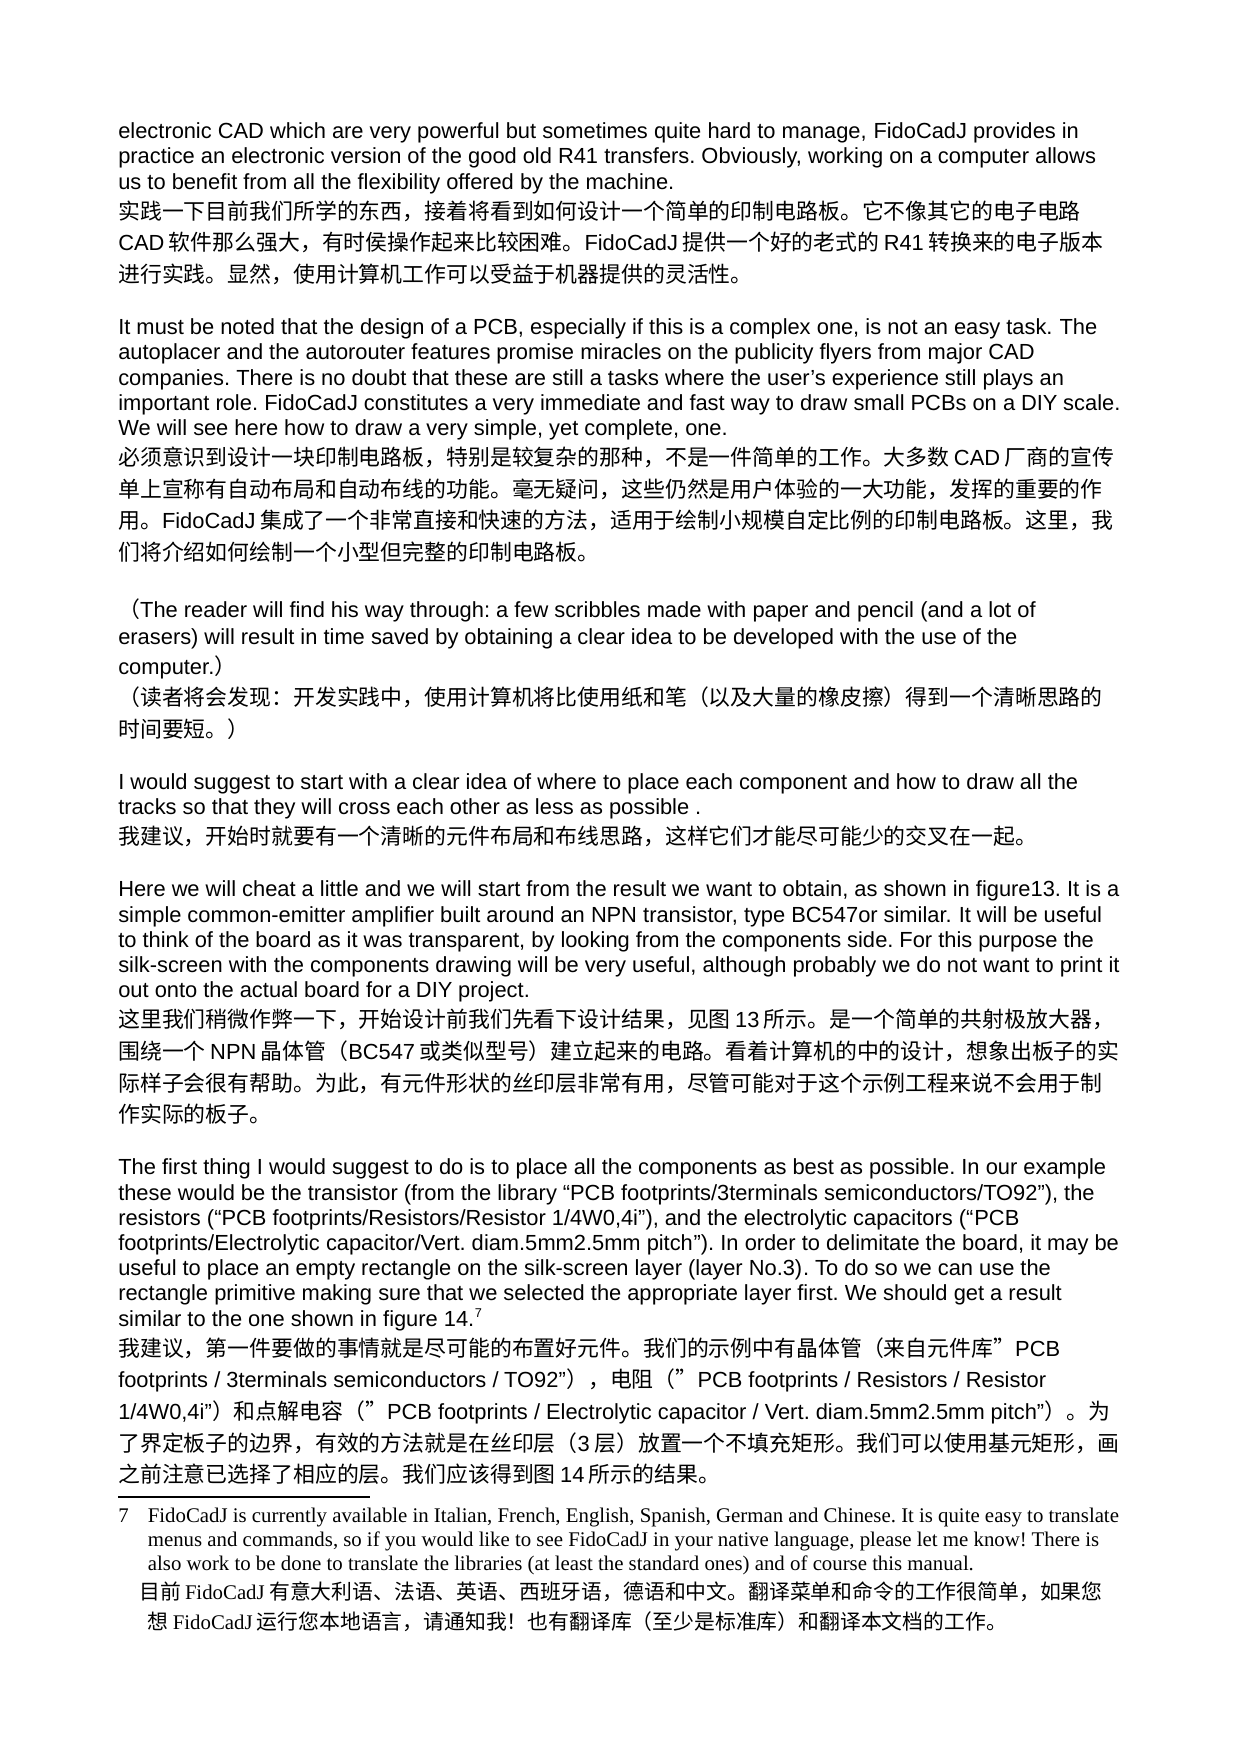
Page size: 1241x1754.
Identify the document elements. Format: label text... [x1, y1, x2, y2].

text 这里我们稍微作弊一下，开始设计前我们先看下设计结果，见图13所示。是一个简单的共射极放大器，围绕一个NPN晶体管（BC547或类似型号）建立起来的电路。看着计算机的中的设计，想象出板子的实际样子会很有帮助。为此，有元件形状的丝印层非常有用，尽管可能对于这个示例工程来说不会用于制作实际的板子。 [118, 1002, 1122, 1129]
text I would suggest to start with a clear idea of where to place each component and how to draw all the tracks so that they will cross each other as less as possible . [118, 769, 1122, 819]
text The first thing I would suggest to do is to place all the components as best as possible. In our example these would be the transistor (from the library “PCB footprints/3terminals semiconductors/TO92”), the resistors (“PCB footprints/Resistors/Resistor 1/4W0,4i”), and the electrolytic capacitors (“PCB footprints/Electrolytic capacitor/Vert. diam.5mm2.5mm pitch”). In order to delimitate the board, it may be useful to place an empty rectangle on the silk-screen layer (layer No.3). To do so we can use the rectangle primitive making sure that we selected the appropriate layer first. We should get a result similar to the one shown in figure 14. [118, 1154, 1122, 1331]
text 我建议，开始时就要有一个清晰的元件布局和布线思路，这样它们才能尽可能少的交叉在一起。 [118, 819, 1122, 851]
text Here we will cheat a little and we will start from the result we want to obtain, as shown in figure13. It is a simple common-emitter amplifier built around an NPN transistor, type BC547or similar. It will be useful to think of the board as it was transparent, by looking from the components side. For this purpose the silk-screen with the components drawing will be very useful, although probably we do not want to print it out onto the actual board for a DIY project. [118, 876, 1122, 1002]
text 实践一下目前我们所学的东西，接着将看到如何设计一个简单的印制电路板。它不像其它的电子电路CAD软件那么强大，有时侯操作起来比较困难。FidoCadJ提供一个好的老式的R41转换来的电子版本进行实践。显然，使用计算机工作可以受益于机器提供的灵活性。 [118, 194, 1122, 289]
text 我建议，第一件要做的事情就是尽可能的布置好元件。我们的示例中有晶体管（来自元件库”PCB footprints / 3terminals semiconductors / TO92”），电阻（”PCB footprints / Resistors / Resistor 1/4W0,4i”）和点解电容（”PCB footprints / Electrolytic capacitor / Vert. diam.5mm2.5mm pitch”）。为了界定板子的边界，有效的方法就是在丝印层（3层）放置一个不填充矩形。我们可以使用基元矩形，画之前注意已选择了相应的层。我们应该得到图14所示的结果。 [118, 1331, 1122, 1489]
text 目前FidoCadJ有意大利语、法语、英语、西班牙语，德语和中文。翻译菜单和命令的工作很简单，如果您想FidoCadJ运行您本地语言，请通知我！也有翻译库（至少是标准库）和翻译本文档的工作。 [118, 1575, 1122, 1636]
text （读者将会发现：开发实践中，使用计算机将比使用纸和笔（以及大量的橡皮擦）得到一个清晰思路的时间要短。） [118, 680, 1122, 744]
text 必须意识到设计一块印制电路板，特别是较复杂的那种，不是一件简单的工作。大多数CAD厂商的宣传单上宣称有自动布局和自动布线的功能。毫无疑问，这些仍然是用户体验的一大功能，发挥的重要的作用。FidoCadJ集成了一个非常直接和快速的方法，适用于绘制小规模自定比例的印制电路板。这里，我们将介绍如何绘制一个小型但完整的印制电路板。 [118, 440, 1122, 567]
text electronic CAD which are very powerful but sometimes quite hard to manage, FidoCadJ provides in practice an electronic version of the good old R41 transfers. Obviously, working on a computer allows us to benefit from all the flexibility offered by the machine. [118, 118, 1122, 194]
text FidoCadJ is currently available in Italian, French, English, Spanish, German and Chinese. It is quite easy to translate menus and commands, so if you would like to see FidoCadJ in your native language, please let me know! There is also work to be done to translate the libraries (at least the standard ones) and of course this manual. [118, 1503, 1122, 1575]
text It must be noted that the design of a PCB, especially if this is a complex one, is not an easy task. The autoplacer and the autorouter features promise miracles on the publicity flyers from major CAD companies. There is no doubt that these are still a tasks where the user’s experience still plays an important role. FidoCadJ constitutes a very immediate and fast way to draw small PCBs on a DIY scale. We will see here how to draw a very simple, yet complete, one. [118, 314, 1122, 440]
text （The reader will find his way through: a few scribbles made with paper and pencil (and a lot of erasers) will result in time saved by obtaining a clear idea to be developed with the use of the computer.） [118, 592, 1122, 680]
